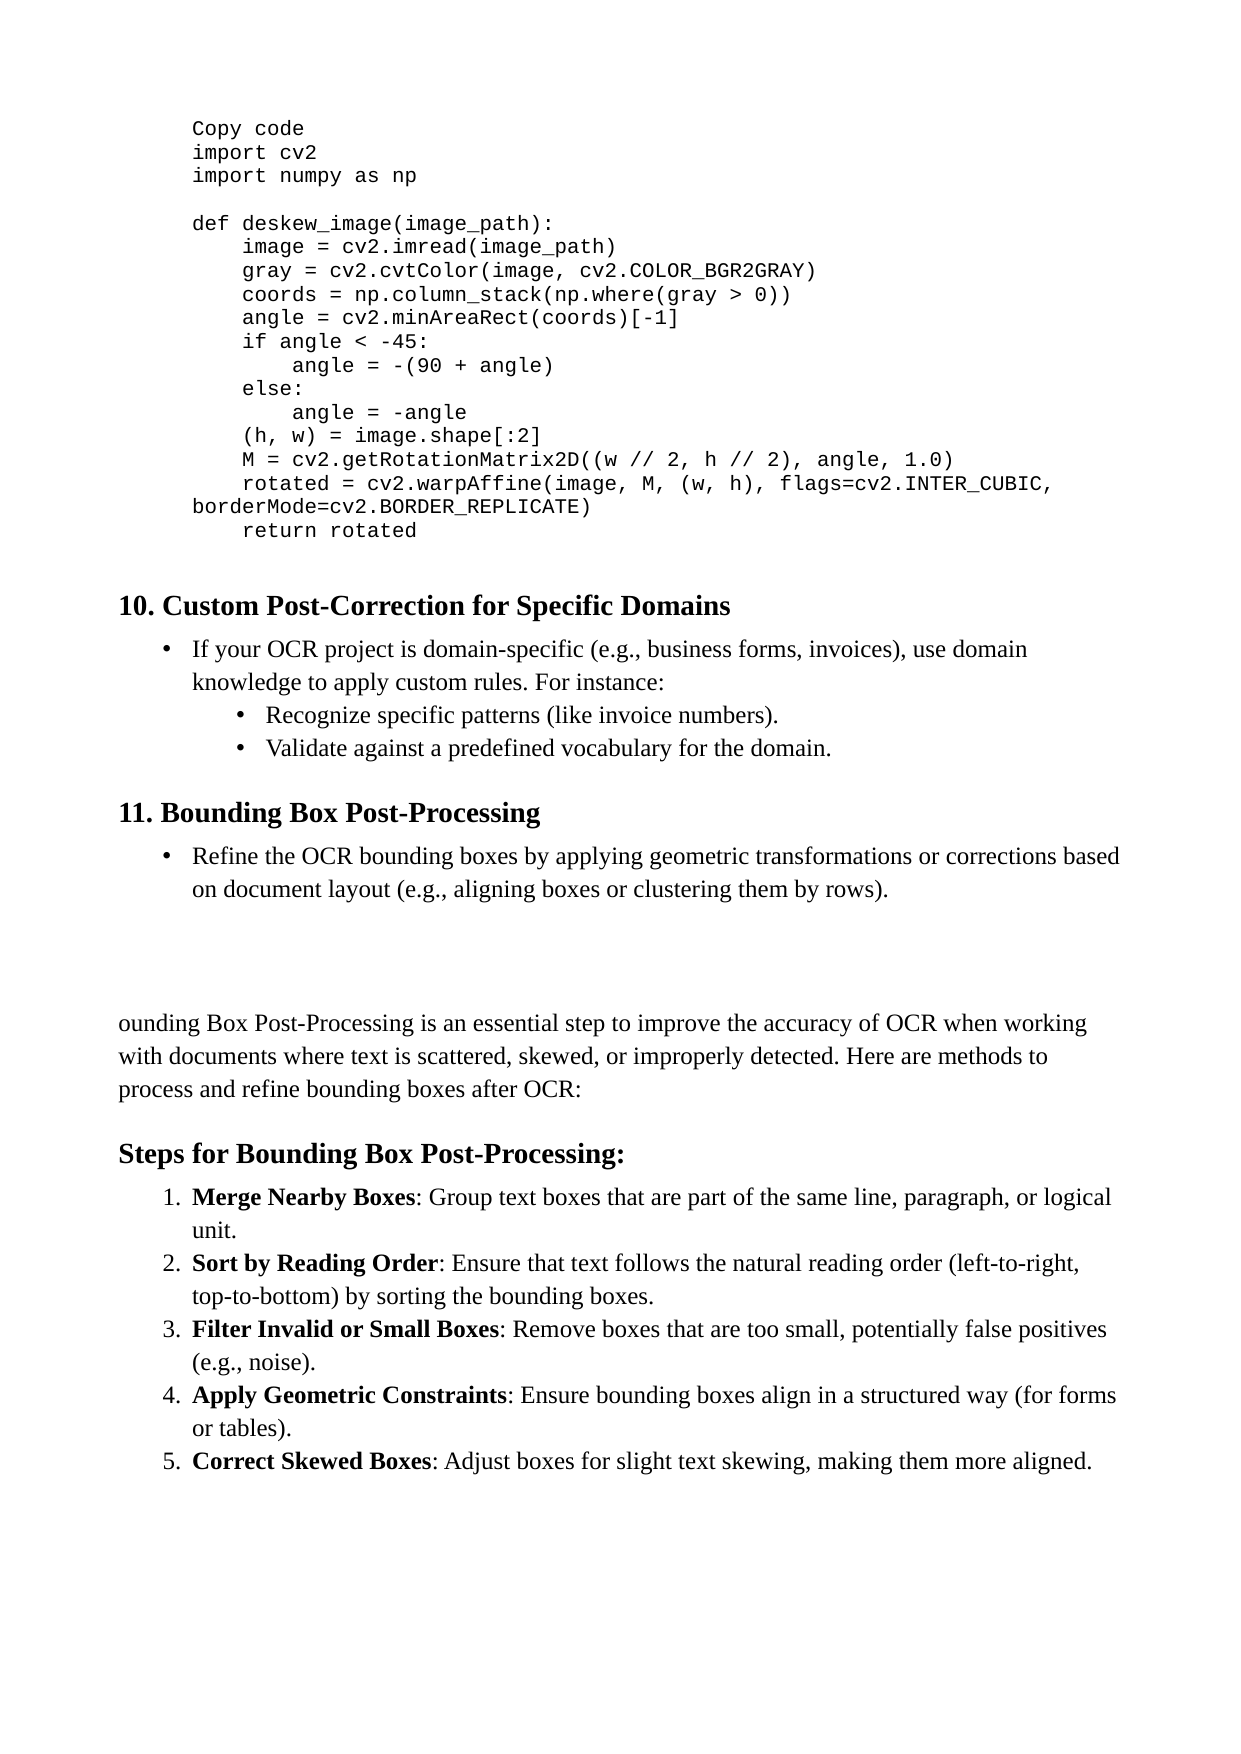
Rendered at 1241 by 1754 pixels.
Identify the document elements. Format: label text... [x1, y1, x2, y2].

list angle = -(90 + angle) [162, 354, 1122, 378]
list Filter Invalid or Small Boxes: Remove boxes that are too small, potentially false positives (e.g., noise). [162, 1314, 1122, 1376]
list Apply Geometric Constraints: Ensure bounding boxes align in a structured way (for forms or tables). [162, 1380, 1122, 1442]
list Sort by Reading Order: Ensure that text follows the natural reading order (left-to-right, top-to-bottom) by sorting the bounding boxes. [162, 1248, 1122, 1310]
list import cv2 [162, 142, 1122, 165]
list if angle < -45: [162, 331, 1122, 354]
list angle = -angle [162, 402, 1122, 426]
list Copy code [162, 118, 1122, 142]
list Correct Skewed Boxes: Adjust boxes for slight text skewing, making them more aligned. [162, 1446, 1122, 1475]
list Refine the OCR bounding boxes by applying geometric transformations or corrections based on document layout (e.g., aligning boxes or clustering them by rows). [162, 841, 1122, 903]
list Recognize specific patterns (like invoice numbers). [236, 700, 1122, 729]
list Merge Nearby Boxes: Group text boxes that are part of the same line, paragraph, or logical unit. [162, 1182, 1122, 1244]
list M = cv2.getRotationMatrix2D((w // 2, h // 2), angle, 1.0) [162, 449, 1122, 473]
list (h, w) = image.shape[:2] [162, 426, 1122, 449]
list return rotated [162, 520, 1122, 544]
subtitle 11. Bounding Box Post-Processing [118, 795, 1122, 829]
subtitle Steps for Bounding Box Post-Processing: [118, 1136, 1122, 1170]
subtitle 10. Custom Post-Correction for Specific Domains [118, 588, 1122, 621]
list image = cv2.imread(image_path) [162, 236, 1122, 260]
list def deskew_image(image_path): [162, 213, 1122, 236]
list else: [162, 378, 1122, 402]
list coords = np.column_stack(np.where(gray > 0)) [162, 284, 1122, 307]
list rotated = cv2.warpAffine(image, M, (w, h), flags=cv2.INTER_CUBIC, borderMode=cv2.BORDER_REPLICATE) [162, 473, 1122, 520]
list gray = cv2.cvtColor(image, cv2.COLOR_BGR2GRAY) [162, 260, 1122, 284]
text ounding Box Post-Processing is an essential step to improve the accuracy of OCR when working with documents where text is scattered, skewed, or improperly detected. Here are methods to process and refine bounding boxes after OCR: [118, 1008, 1122, 1103]
list import numpy as np [162, 165, 1122, 189]
list If your OCR project is domain-specific (e.g., business forms, invoices), use domain knowledge to apply custom rules. For instance: [162, 634, 1122, 696]
list Validate against a predefined vocabulary for the domain. [236, 733, 1122, 762]
list angle = cv2.minAreaRect(coords)[-1] [162, 307, 1122, 331]
